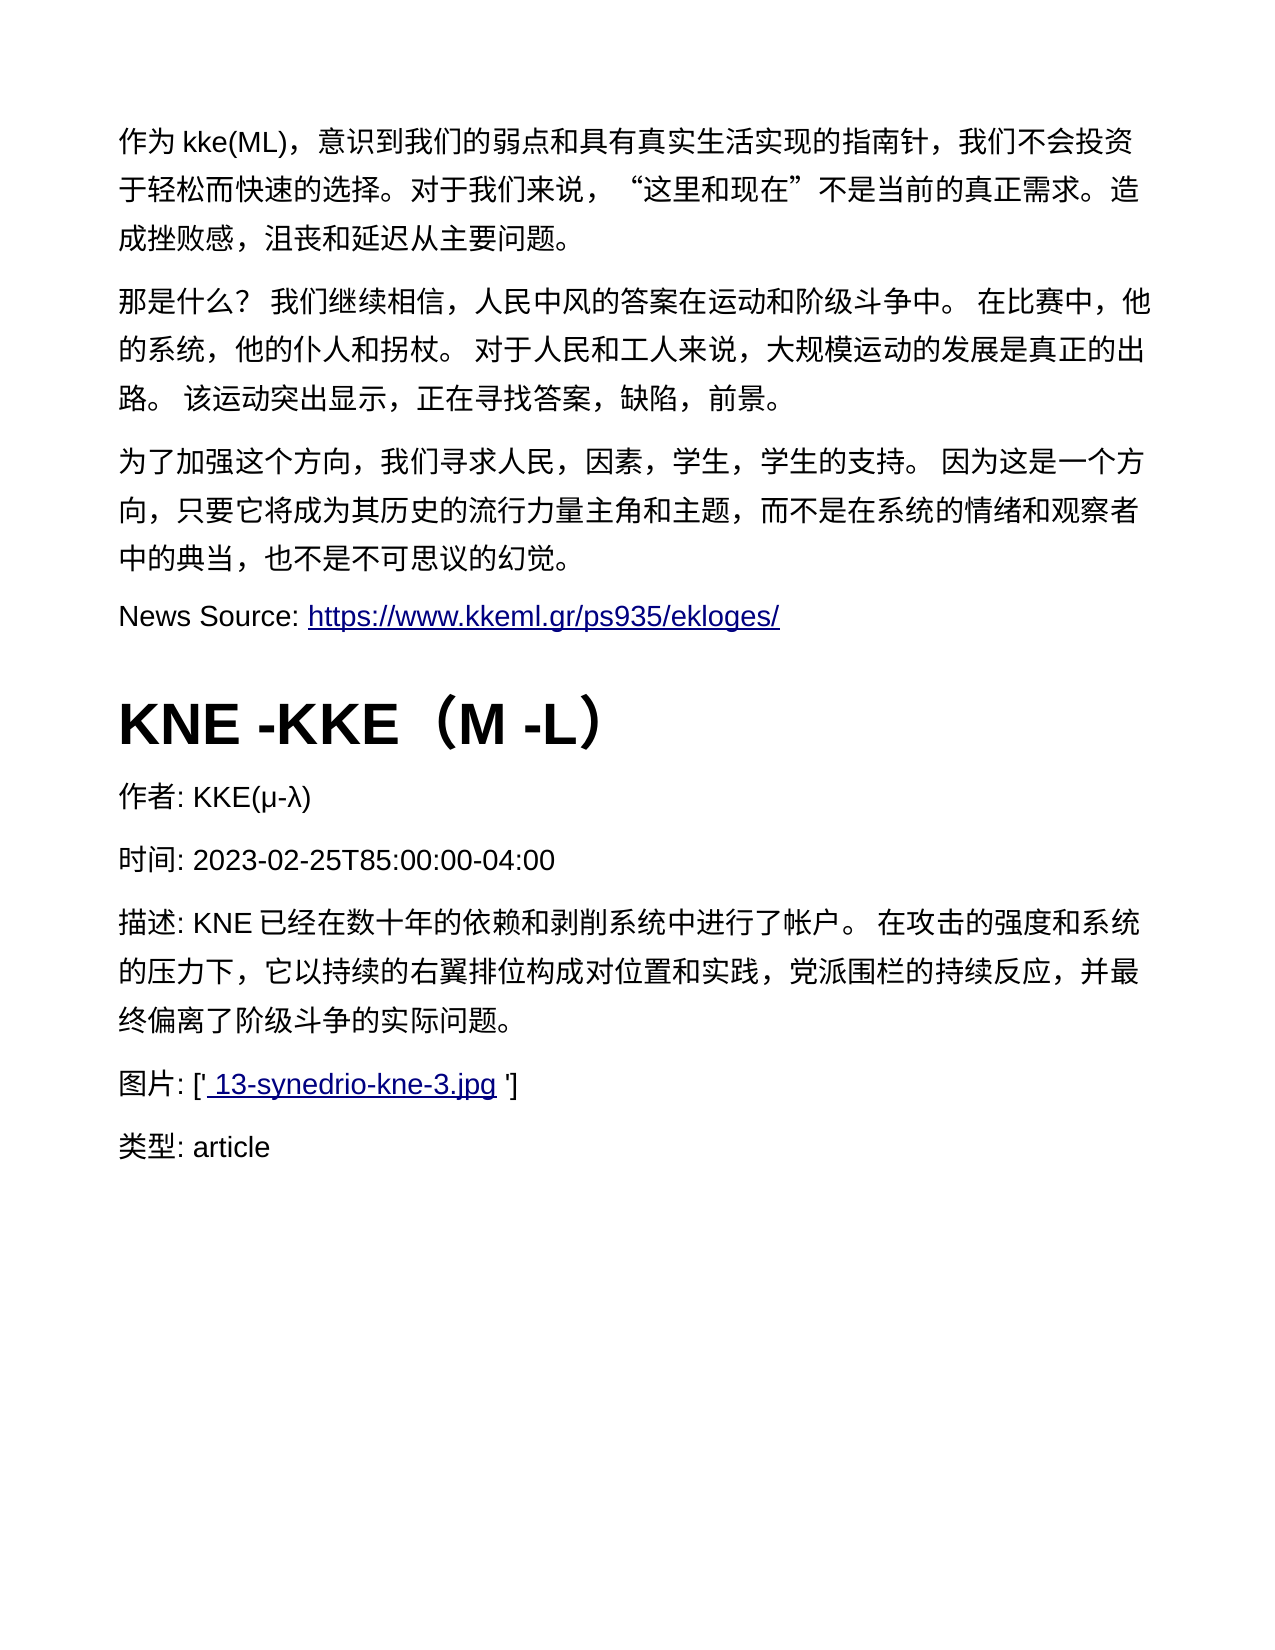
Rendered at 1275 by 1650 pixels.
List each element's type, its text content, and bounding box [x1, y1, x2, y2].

text 时间: 2023-02-25T85:00:00-04:00 [118, 837, 1157, 879]
text 为了加强这个方向，我们寻求人民，因素，学生，学生的支持。 因为这是一个方向，只要它将成为其历史的流行力量主角和主题，而不是在系统的情绪和观察者中的典当，也不是不可思议的幻觉。 [118, 438, 1157, 578]
text 作者: ΚΚΕ(μ-λ) [118, 774, 1157, 816]
text 图片: [' 13-synedrio-kne-3.jpg '] [118, 1060, 1157, 1103]
text News Source: https://www.kkeml.gr/ps935/ekloges/ [118, 599, 1157, 632]
text 类型: article [118, 1123, 1157, 1166]
text 描述: KNE已经在数十年的依赖和剥削系统中进行了帐户。 在攻击的强度和系统的压力下，它以持续的右翼排位构成对位置和实践，党派围栏的持续反应，并最终偏离了阶级斗争的实际问题。 [118, 900, 1157, 1039]
subtitle KNE -KKE（M -L） [118, 677, 1157, 761]
text 作为kke(ML)，意识到我们的弱点和具有真实生活实现的指南针，我们不会投资于轻松而快速的选择。对于我们来说，“这里和现在”不是当前的真正需求。造成挫败感，沮丧和延迟从主要问题。 [118, 118, 1157, 257]
text 那是什么？ 我们继续相信，人民中风的答案在运动和阶级斗争中。 在比赛中，他的系统，他的仆人和拐杖。 对于人民和工人来说，大规模运动的发展是真正的出路。 该运动突出显示，正在寻找答案，缺陷，前景。 [118, 278, 1157, 418]
